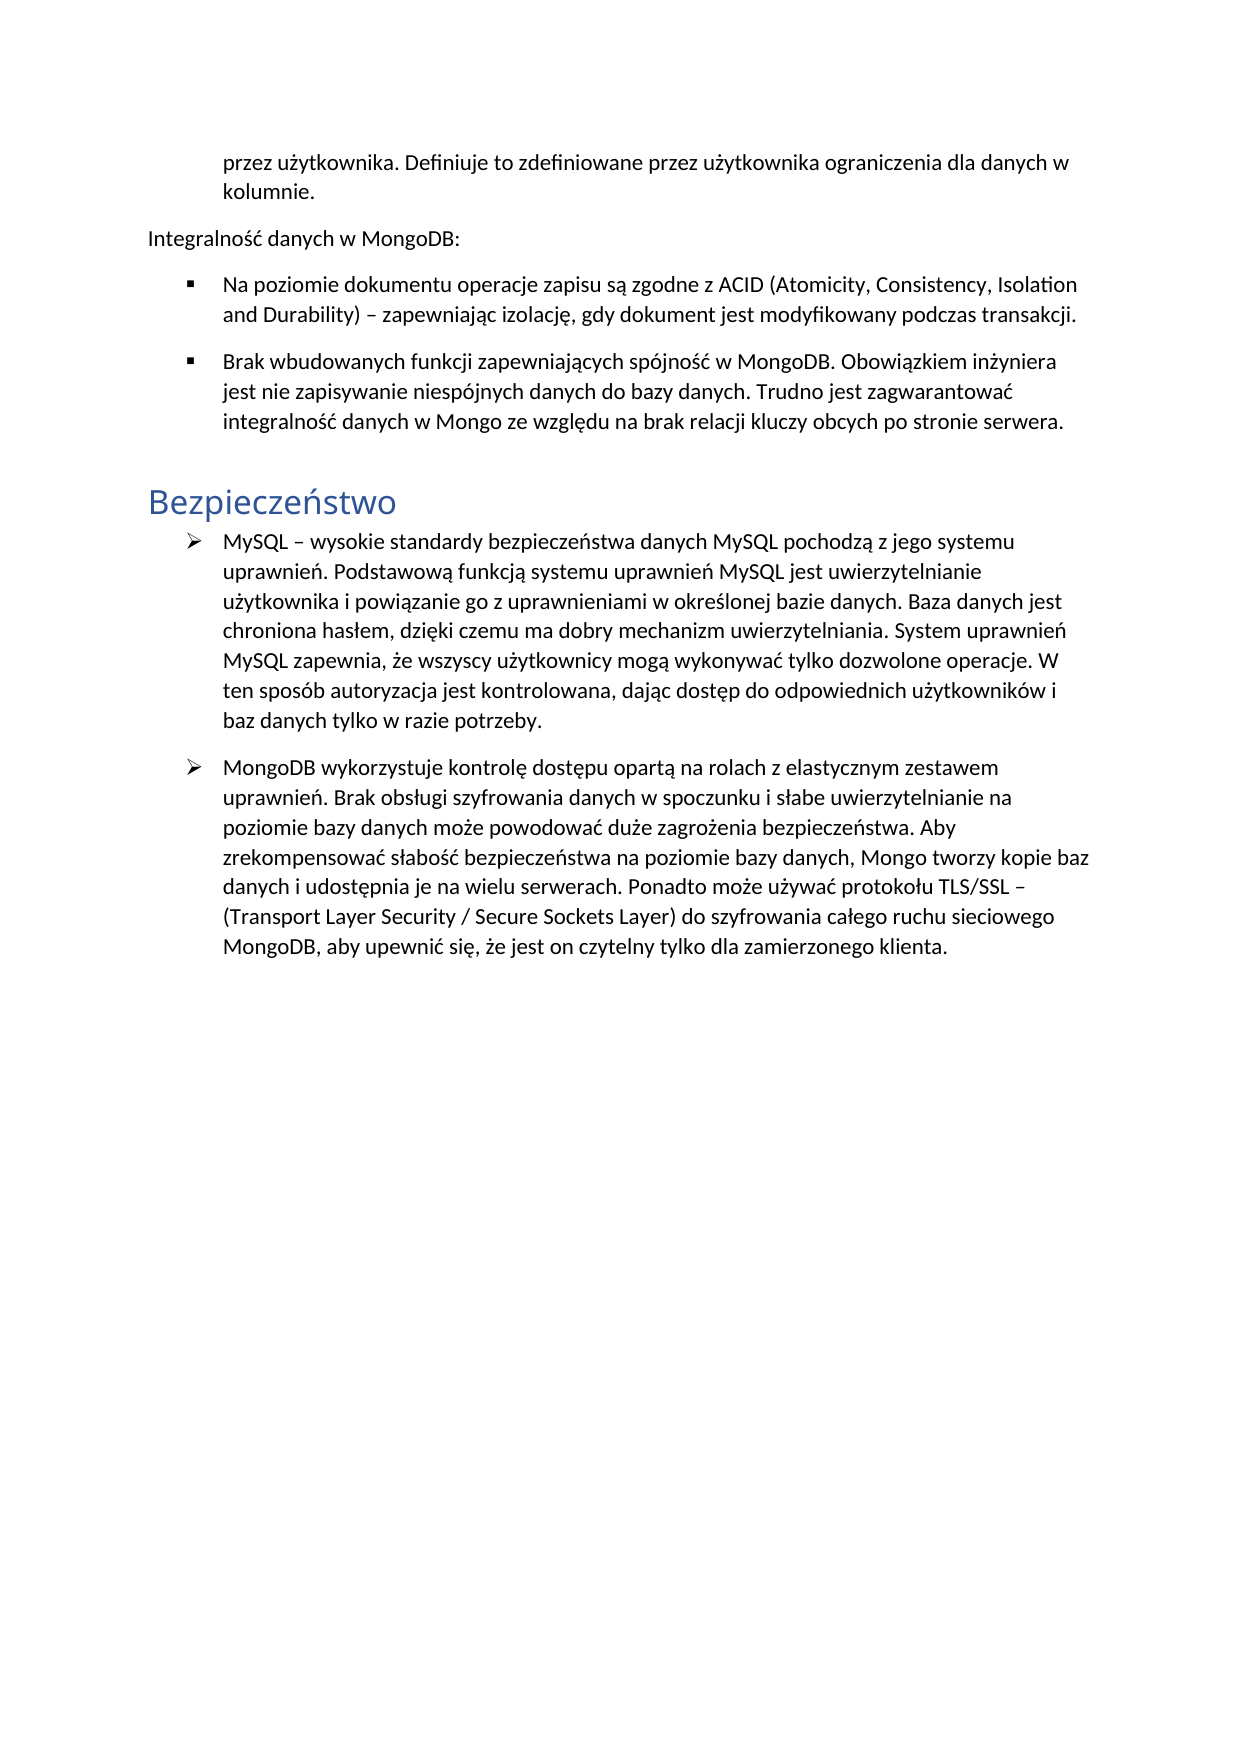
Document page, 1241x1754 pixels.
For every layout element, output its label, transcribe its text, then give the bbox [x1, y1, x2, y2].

list Brak wbudowanych funkcji zapewniających spójność w MongoDB. Obowiązkiem inżyniera jest nie zapisywanie niespójnych danych do bazy danych. Trudno jest zagwarantować integralność danych w Mongo ze względu na brak relacji kluczy obcych po stronie serwera. [185, 347, 1093, 435]
list MongoDB wykorzystuje kontrolę dostępu opartą na rolach z elastycznym zestawem uprawnień. Brak obsługi szyfrowania danych w spoczunku i słabe uwierzytelnianie na poziomie bazy danych może powodować duże zagrożenia bezpieczeństwa. Aby zrekompensować słabość bezpieczeństwa na poziomie bazy danych, Mongo tworzy kopie baz danych i udostępnia je na wielu serwerach. Ponadto może używać protokołu TLS/SSL – (Transport Layer Security / Secure Sockets Layer) do szyfrowania całego ruchu sieciowego MongoDB, aby upewnić się, że jest on czytelny tylko dla zamierzonego klienta. [185, 753, 1093, 960]
subtitle Bezpieczeństwo [148, 478, 1093, 524]
list MySQL – wysokie standardy bezpieczeństwa danych MySQL pochodzą z jego systemu uprawnień. Podstawową funkcją systemu uprawnień MySQL jest uwierzytelnianie użytkownika i powiązanie go z uprawnieniami w określonej bazie danych. Baza danych jest chroniona hasłem, dzięki czemu ma dobry mechanizm uwierzytelniania. System uprawnień MySQL zapewnia, że wszyscy użytkownicy mogą wykonywać tylko dozwolone operacje. W ten sposób autoryzacja jest kontrolowana, dając dostęp do odpowiednich użytkowników i baz danych tylko w razie potrzeby. [185, 527, 1093, 734]
list Na poziomie dokumentu operacje zapisu są zgodne z ACID (Atomicity, Consistency, Isolation and Durability) – zapewniając izolację, gdy dokument jest modyfikowany podczas transakcji. [185, 271, 1093, 328]
list przez użytkownika. Definiuje to zdefiniowane przez użytkownika ograniczenia dla danych w kolumnie. [223, 148, 1093, 206]
text Integralność danych w MongoDB: [148, 224, 1093, 252]
